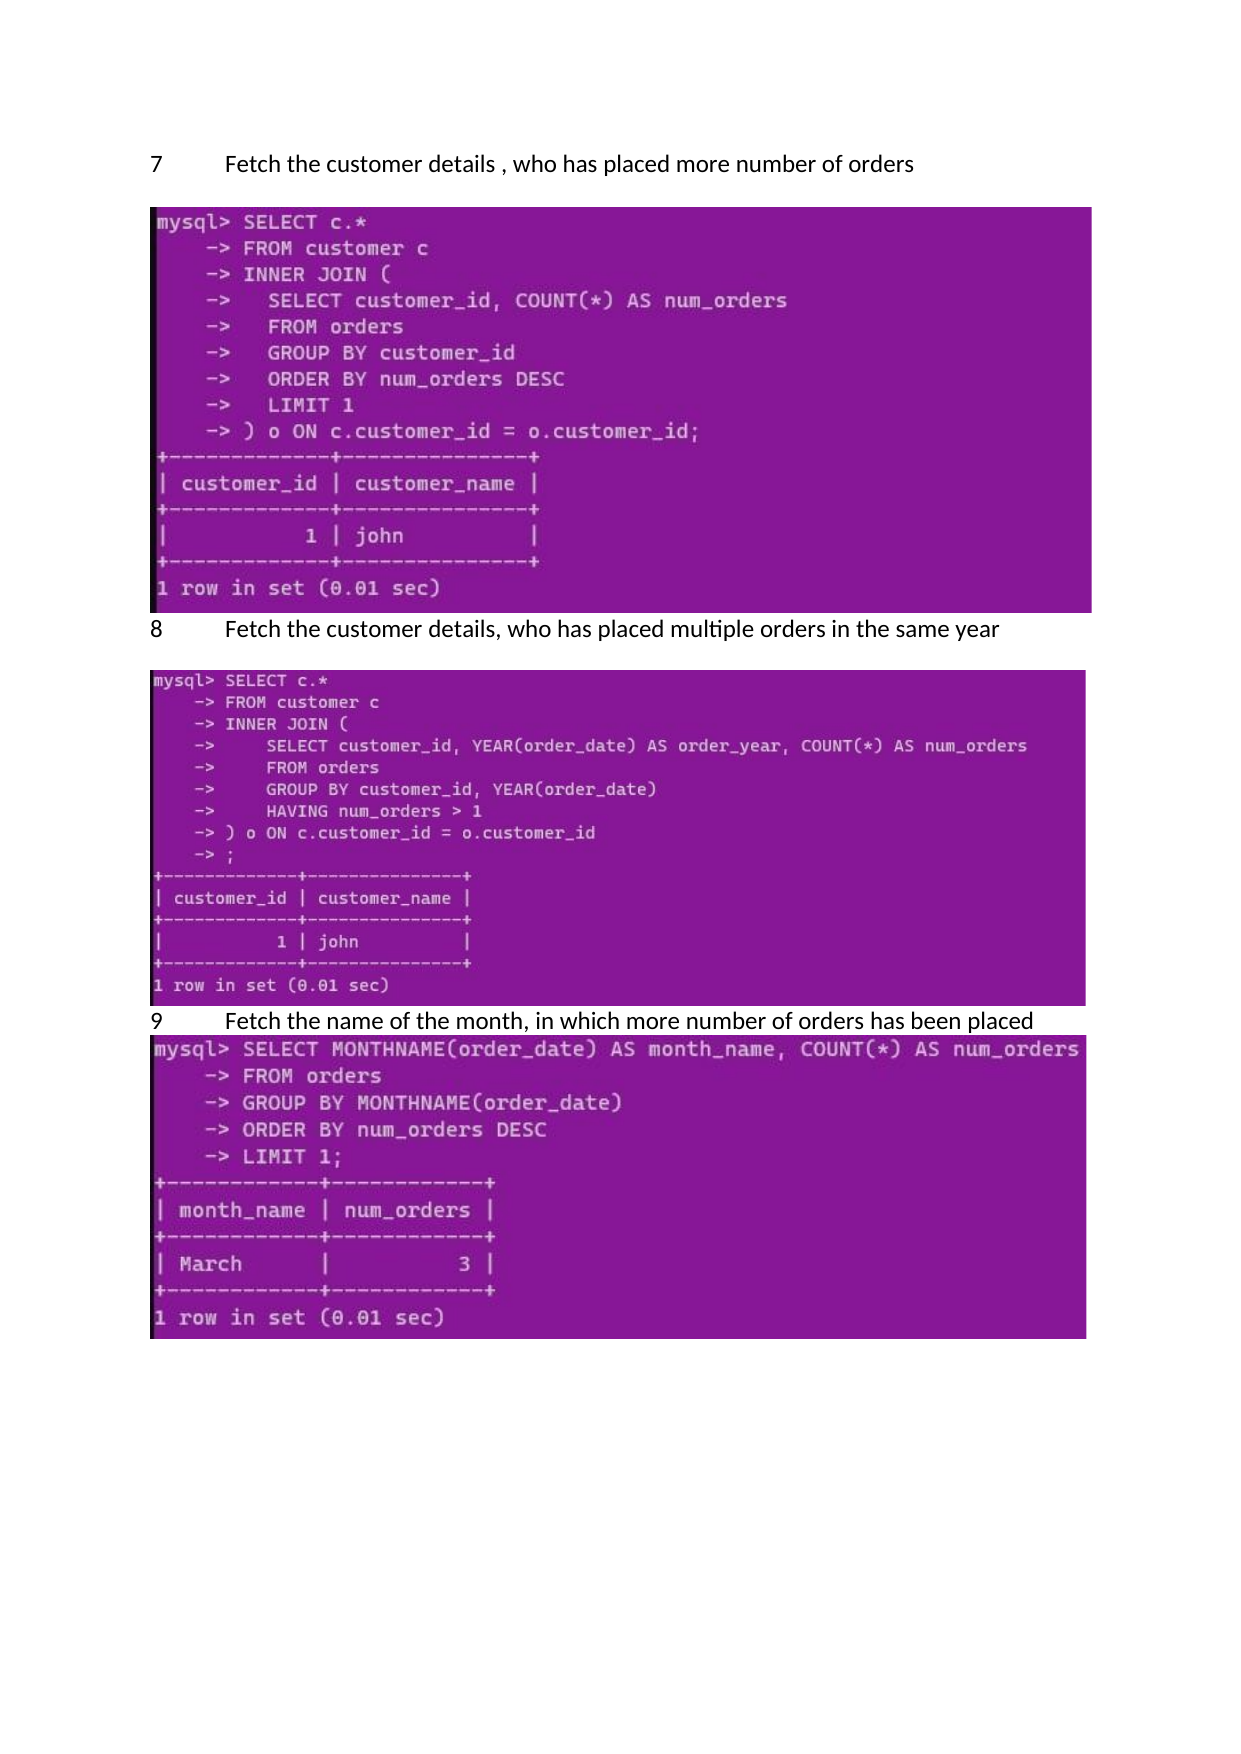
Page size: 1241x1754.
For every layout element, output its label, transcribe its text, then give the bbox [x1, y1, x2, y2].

picture [150, 1035, 1087, 1339]
list Fetch the customer details , who has placed more number of orders [150, 148, 1101, 178]
picture [150, 670, 1086, 1006]
list Fetch the name of the month, in which more number of orders has been placed [150, 666, 1101, 1036]
list Fetch the customer details, who has placed multiple orders in the same year [150, 203, 1101, 643]
picture [150, 207, 1092, 613]
